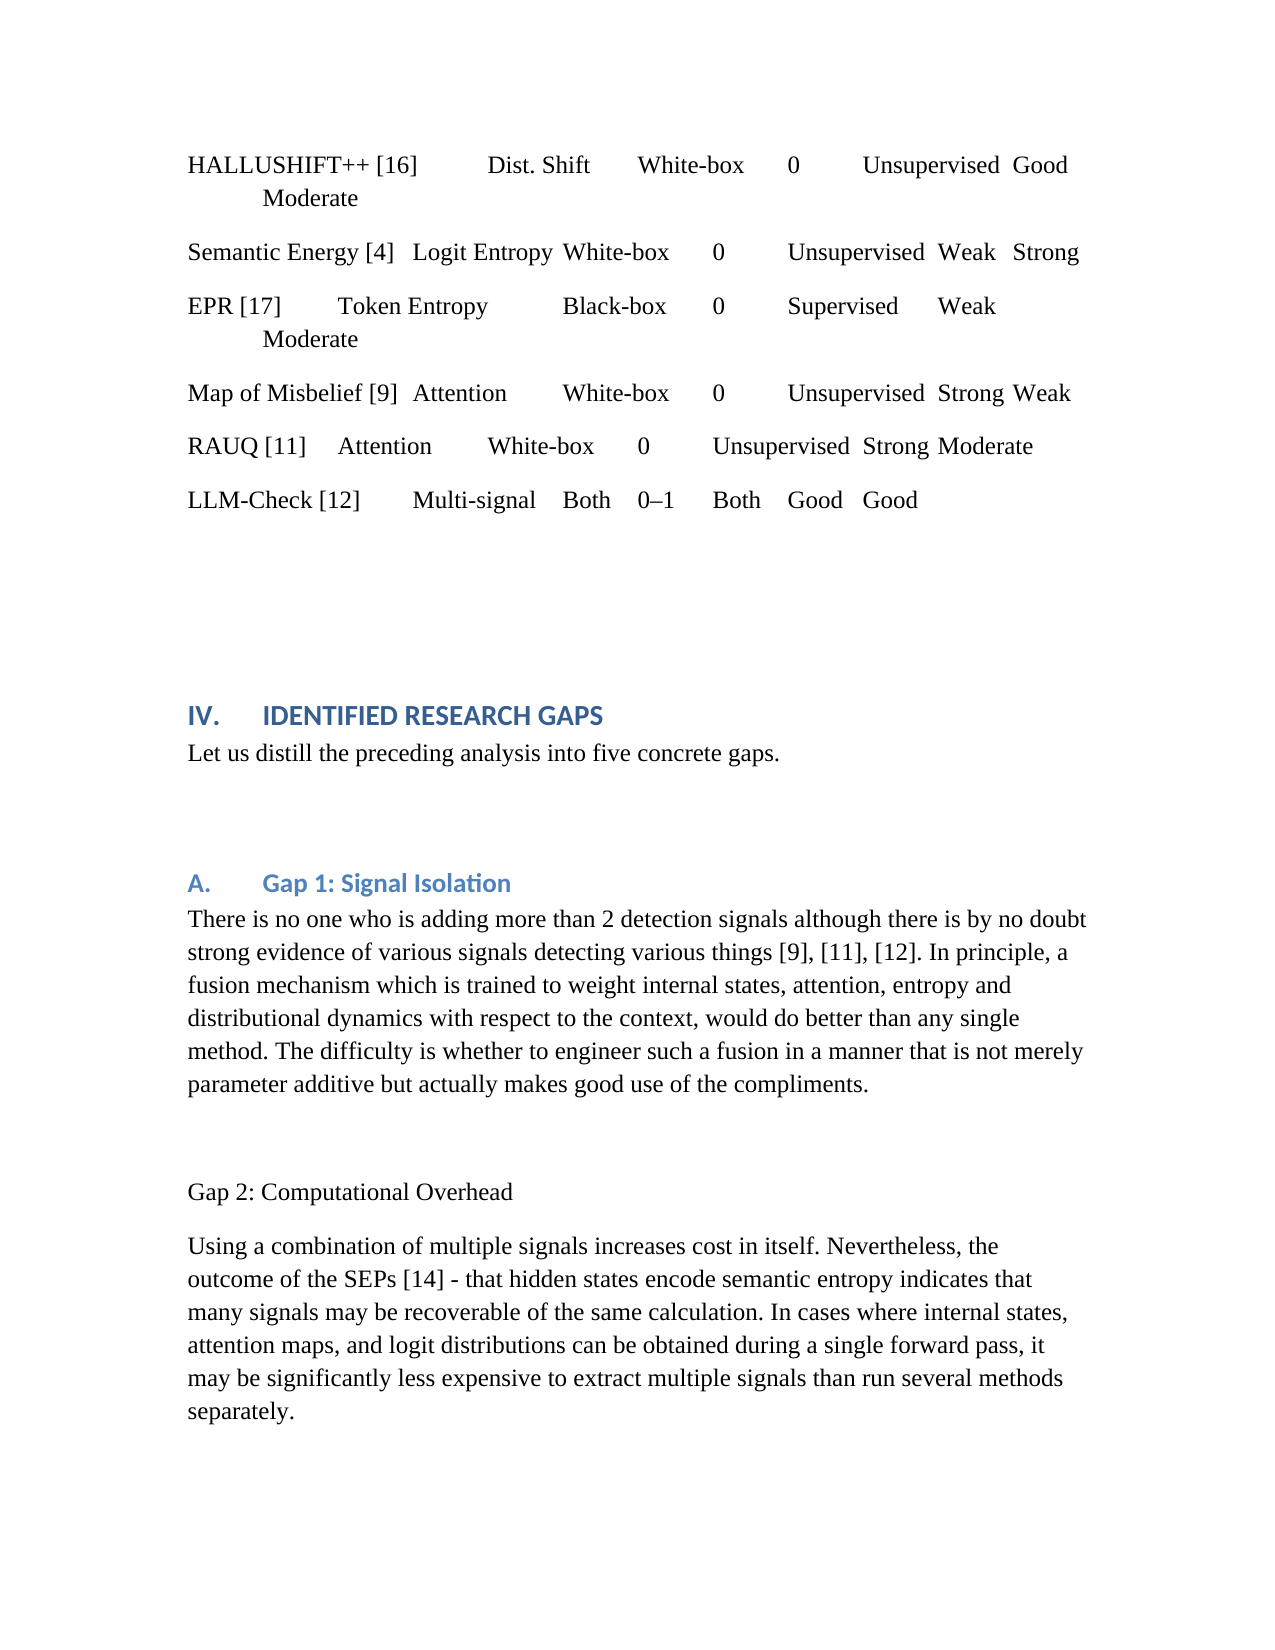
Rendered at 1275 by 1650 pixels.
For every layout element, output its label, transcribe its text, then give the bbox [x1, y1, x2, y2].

text There is no one who is adding more than 2 detection signals although there is by no doubt strong evidence of various signals detecting various things [9], [11], [12]. In principle, a fusion mechanism which is trained to weight internal states, attention, entropy and distributional dynamics with respect to the context, would do better than any single method. The difficulty is whether to engineer such a fusion in a manner that is not merely parameter additive but actually makes good use of the compliments. [187, 904, 1087, 1098]
text Map of Misbelief [9] Attention White-box 0 Unsupervised Strong Weak [187, 378, 1087, 406]
subtitle A. Gap 1: Signal Isolation [187, 866, 1087, 899]
text Using a combination of multiple signals increases cost in itself. Nevertheless, the outcome of the SEPs [14] - that hidden states encode semantic entropy indicates that many signals may be recoverable of the same calculation. In cases where internal states, attention maps, and logit distributions can be obtained during a single forward pass, it may be significantly less expensive to extract multiple signals than run several methods separately. [187, 1231, 1087, 1425]
subtitle IV. IDENTIFIED RESEARCH GAPS [187, 697, 1087, 732]
text Let us distill the preceding analysis into five concrete gaps. [187, 738, 1087, 767]
text LLM-Check [12] Multi-signal Both 0–1 Both Good Good [187, 485, 1087, 514]
text Gap 2: Computational Overhead [187, 1177, 1087, 1206]
text Semantic Energy [4] Logit Entropy White-box 0 Unsupervised Weak Strong [187, 237, 1087, 266]
text EPR [17] Token Entropy Black-box 0 Supervised Weak Moderate [187, 291, 1087, 352]
text HALLUSHIFT++ [16] Dist. Shift White-box 0 Unsupervised Good Moderate [187, 150, 1087, 212]
text RAUQ [11] Attention White-box 0 Unsupervised Strong Moderate [187, 431, 1087, 460]
